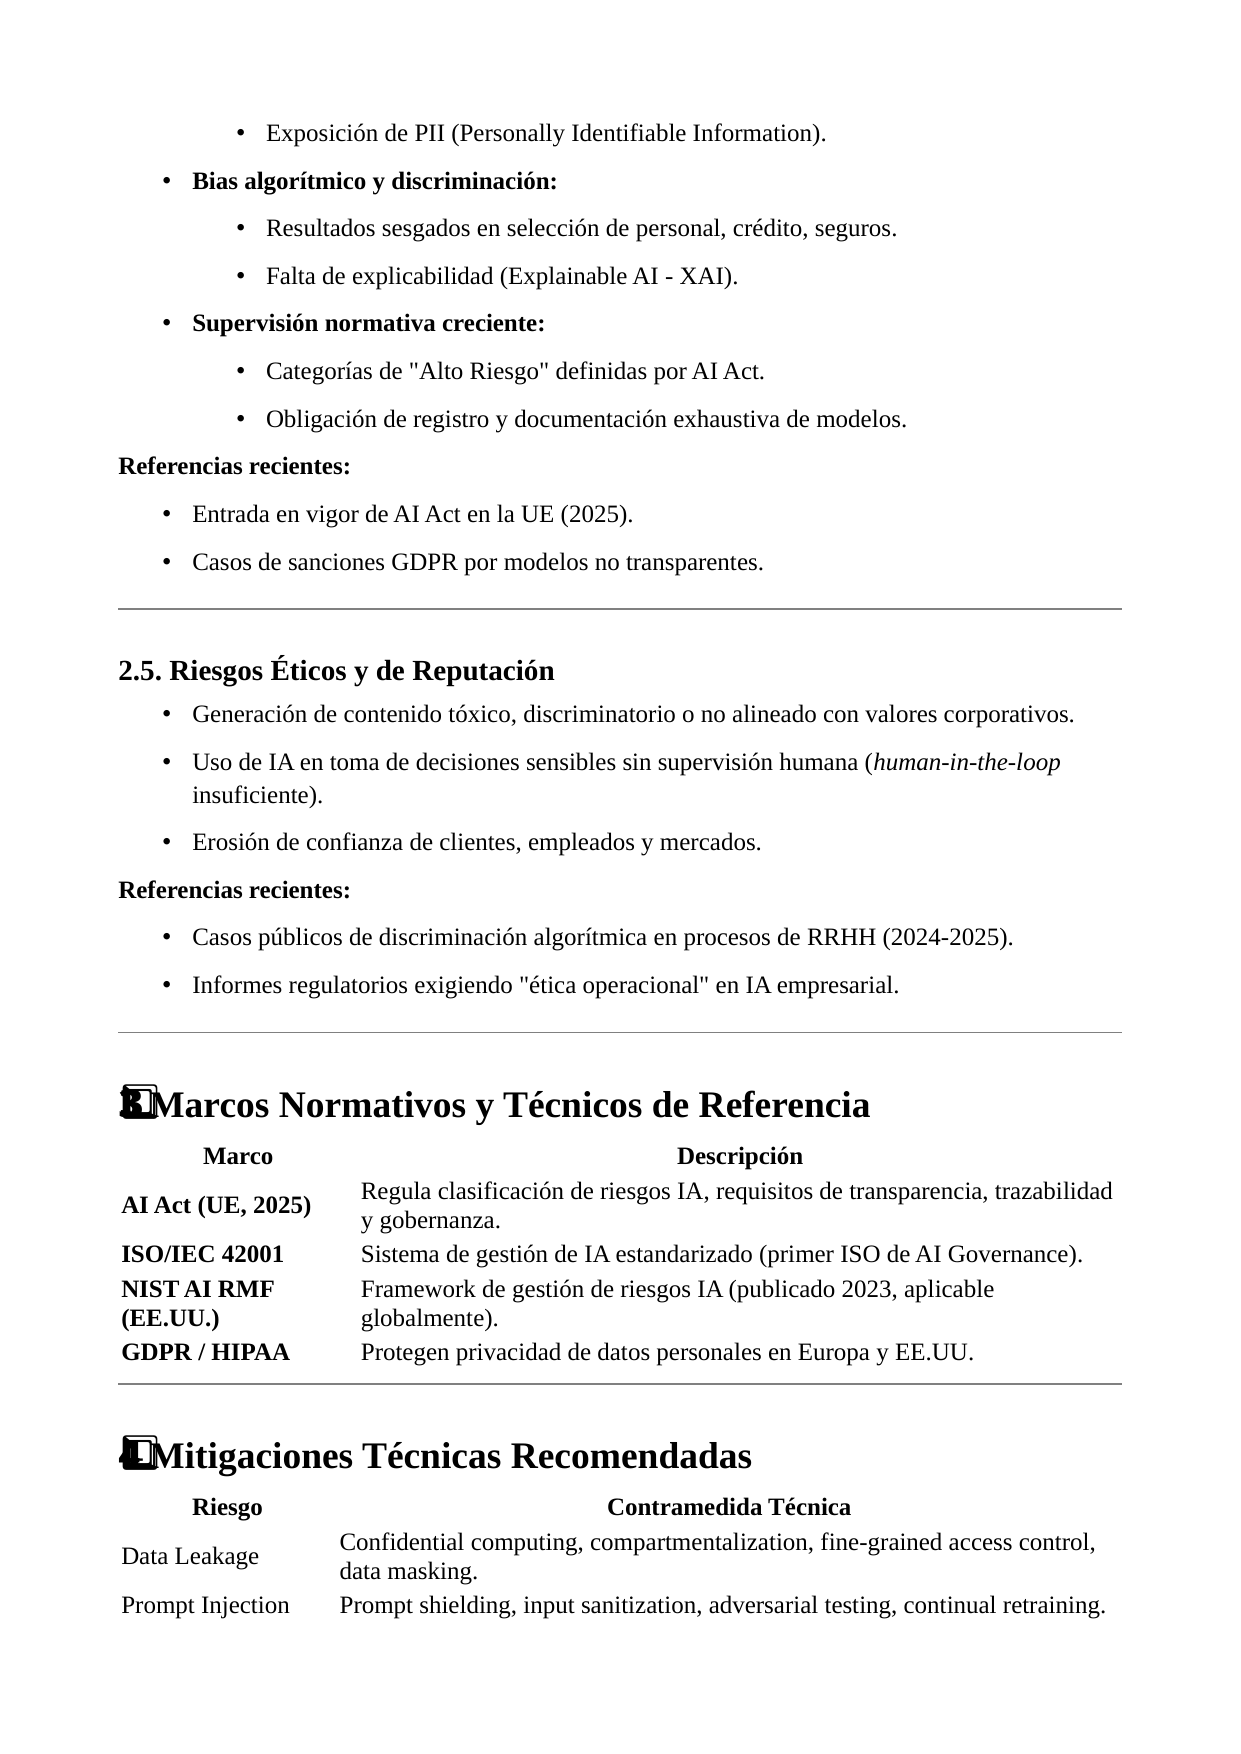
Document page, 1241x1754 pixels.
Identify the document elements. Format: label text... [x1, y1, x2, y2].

list Falta de explicabilidad (Explainable AI - XAI). [236, 261, 1122, 290]
list Supervisión normativa creciente: [162, 308, 1122, 337]
table_cell Protegen privacidad de datos personales en Europa y EE.UU. [358, 1334, 1122, 1369]
table_cell Prompt shielding, input sanitization, adversarial testing, continual retraining. [336, 1588, 1122, 1622]
text Referencias recientes: [118, 875, 1122, 904]
table_header Riesgo [118, 1490, 336, 1524]
list Categorías de "Alto Riesgo" definidas por AI Act. [236, 356, 1122, 385]
table_cell GDPR / HIPAA [118, 1334, 358, 1369]
list Generación de contenido tóxico, discriminatorio o no alineado con valores corporativos. [162, 699, 1122, 728]
table_header Contramedida Técnica [336, 1490, 1122, 1524]
table_header Descripción [358, 1139, 1122, 1173]
list Exposición de PII (Personally Identifiable Information). [236, 118, 1122, 147]
list Informes regulatorios exigiendo "ética operacional" en IA empresarial. [162, 970, 1122, 999]
table_cell Prompt Injection [118, 1588, 336, 1622]
subtitle 2.5. Riesgos Éticos y de Reputación [118, 653, 1122, 687]
table_cell Regula clasificación de riesgos IA, requisitos de transparencia, trazabilidad y gobernanza. [358, 1173, 1122, 1236]
table_cell Framework de gestión de riesgos IA (publicado 2023, aplicable globalmente). [358, 1271, 1122, 1334]
list Obligación de registro y documentación exhaustiva de modelos. [236, 404, 1122, 432]
table_header Marco [118, 1139, 358, 1173]
list Casos de sanciones GDPR por modelos no transparentes. [162, 547, 1122, 575]
table_cell Data Leakage [118, 1524, 336, 1587]
table_cell ISO/IEC 42001 [118, 1236, 358, 1271]
list Uso de IA en toma de decisiones sensibles sin supervisión humana (human-in-the-loop insuficiente). [162, 747, 1122, 808]
list Casos públicos de discriminación algorítmica en procesos de RRHH (2024-2025). [162, 922, 1122, 951]
table_cell Confidential computing, compartmentalization, fine-grained access control, data masking. [336, 1524, 1122, 1587]
subtitle 3️⃣ Marcos Normativos y Técnicos de Referencia [118, 1083, 1122, 1126]
list Entrada en vigor de AI Act en la UE (2025). [162, 499, 1122, 528]
table_cell Sistema de gestión de IA estandarizado (primer ISO de AI Governance). [358, 1236, 1122, 1271]
list Bias algorítmico y discriminación: [162, 166, 1122, 194]
list Resultados sesgados en selección de personal, crédito, seguros. [236, 213, 1122, 242]
list Erosión de confianza de clientes, empleados y mercados. [162, 827, 1122, 856]
table_cell AI Act (UE, 2025) [118, 1173, 358, 1236]
subtitle 4️⃣ Mitigaciones Técnicas Recomendadas [118, 1434, 1122, 1477]
table_cell NIST AI RMF (EE.UU.) [118, 1271, 358, 1334]
text Referencias recientes: [118, 451, 1122, 480]
